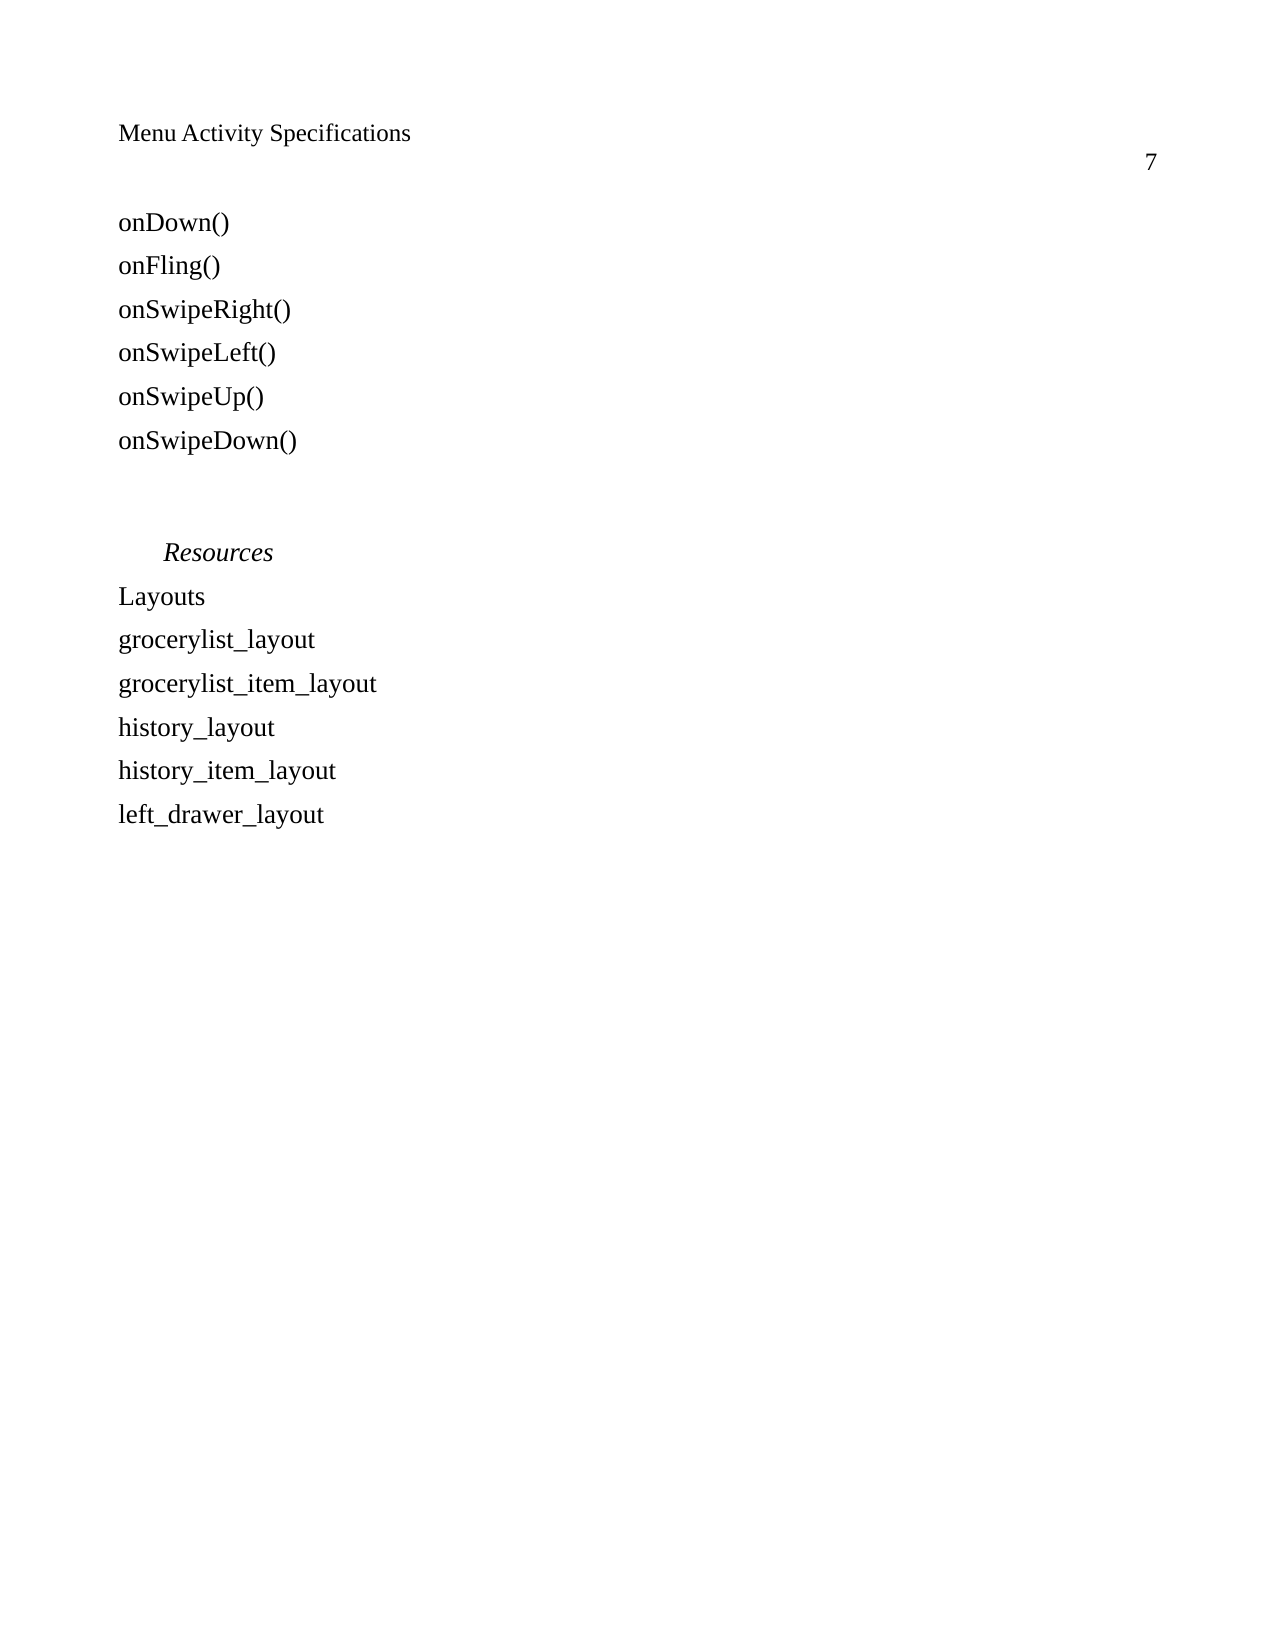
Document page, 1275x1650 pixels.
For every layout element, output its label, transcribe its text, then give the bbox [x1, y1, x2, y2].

text grocerylist_layout [118, 623, 1157, 654]
text onSwipeUp() [118, 380, 1157, 411]
text onSwipeDown() [118, 424, 1157, 455]
text onSwipeLeft() [118, 337, 1157, 368]
text Layouts [118, 580, 1157, 611]
text onSwipeRight() [118, 293, 1157, 324]
text grocerylist_item_layout [118, 667, 1157, 698]
text left_drawer_layout [118, 798, 1157, 829]
text onDown() [118, 206, 1157, 237]
text history_layout [118, 711, 1157, 742]
text history_item_layout [118, 754, 1157, 786]
subtitle Resources [118, 536, 1157, 567]
text onFling() [118, 249, 1157, 280]
